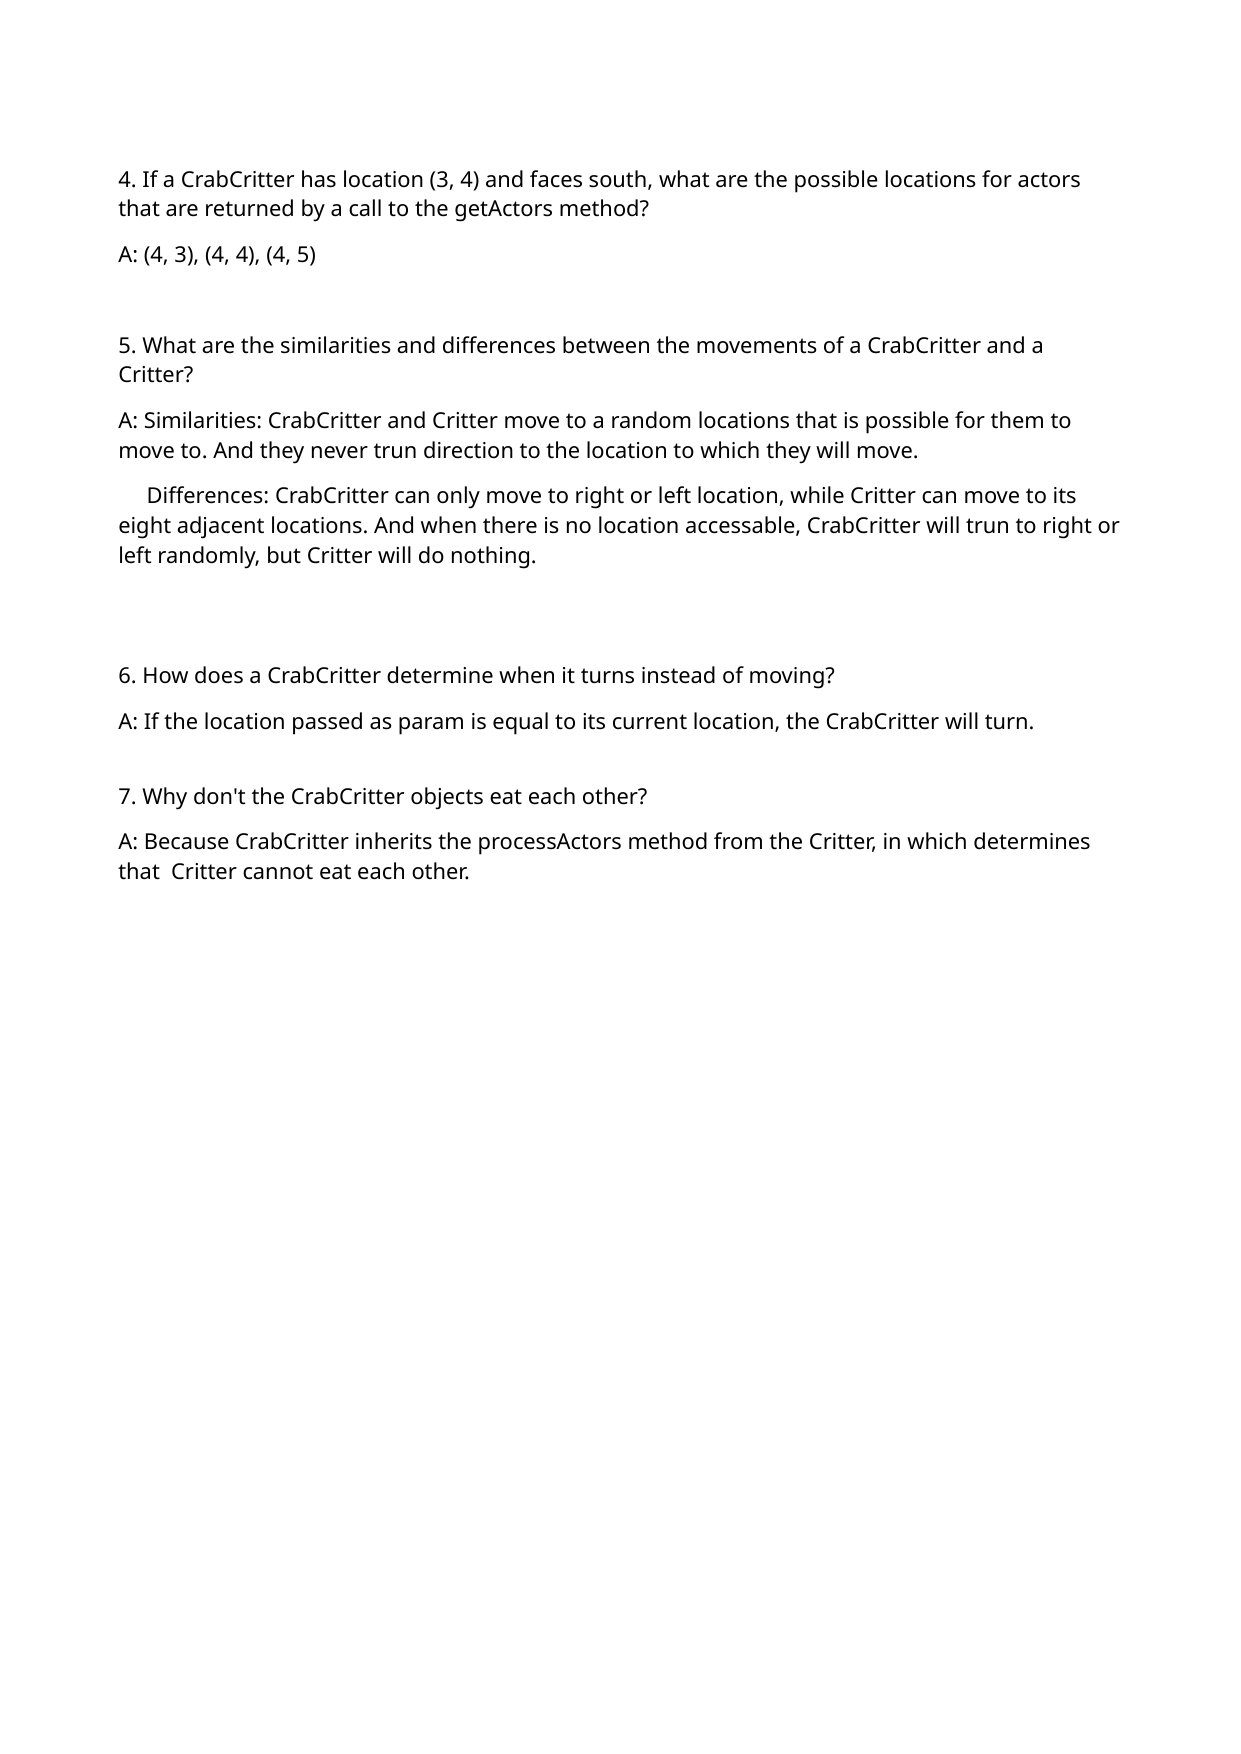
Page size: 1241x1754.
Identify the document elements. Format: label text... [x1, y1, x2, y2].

text 4. If a CrabCritter has location (3, 4) and faces south, what are the possible locations for actors that are returned by a call to the getActors method? [118, 163, 1122, 223]
text A: Because CrabCritter inherits the processActors method from the Critter, in which determines that Critter cannot eat each other. [118, 826, 1122, 886]
text A: If the location passed as param is equal to its current location, the CrabCritter will turn. [118, 706, 1122, 735]
text Differences: CrabCritter can only move to right or left location, while Critter can move to its eight adjacent locations. And when there is no location accessable, CrabCritter will trun to right or left randomly, but Critter will do nothing. [118, 480, 1122, 569]
text A: (4, 3), (4, 4), (4, 5) [118, 239, 1122, 268]
text A: Similarities: CrabCritter and Critter move to a random locations that is possible for them to move to. And they never trun direction to the location to which they will move. [118, 405, 1122, 464]
text 7. Why don't the CrabCritter objects eat each other? [118, 751, 1122, 811]
text 5. What are the similarities and differences between the movements of a CrabCritter and a Critter? [118, 329, 1122, 389]
text 6. How does a CrabCritter determine when it turns instead of moving? [118, 630, 1122, 690]
